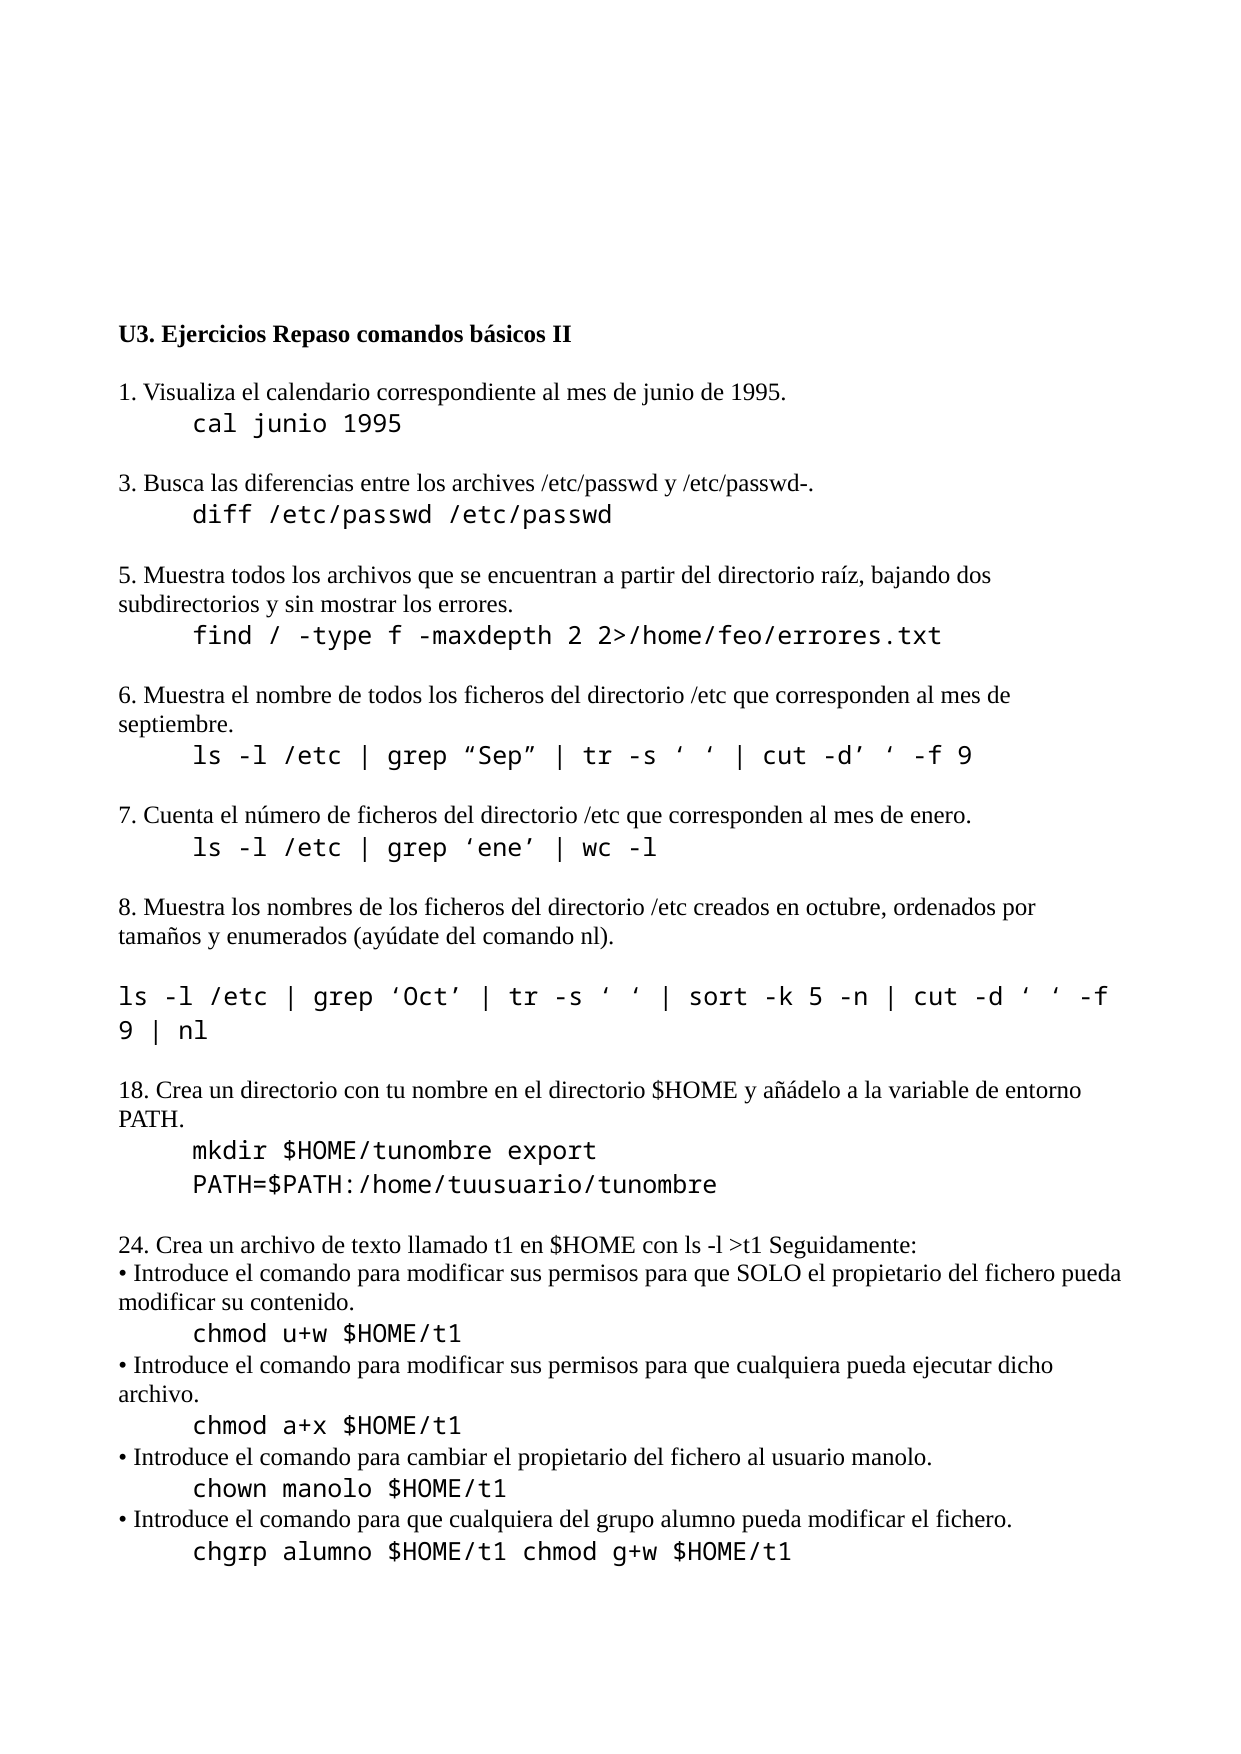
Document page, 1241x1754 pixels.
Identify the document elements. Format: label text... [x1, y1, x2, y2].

text • Introduce el comando para modificar sus permisos para que cualquiera pueda ejecutar dicho archivo. [118, 1350, 1122, 1407]
text cal junio 1995 [118, 406, 1122, 440]
text chgrp alumno $HOME/t1 chmod g+w $HOME/t1 [118, 1533, 1122, 1567]
text 6. Muestra el nombre de todos los ficheros del directorio /etc que corresponden al mes de septiembre. [118, 680, 1122, 738]
text 24. Crea un archivo de texto llamado t1 en $HOME con ls -l >t1 Seguidamente: [118, 1230, 1122, 1258]
text 8. Muestra los nombres de los ficheros del directorio /etc creados en octubre, ordenados por tamaños y enumerados (ayúdate del comando nl). [118, 892, 1122, 950]
text chmod a+x $HOME/t1 [118, 1407, 1122, 1442]
text diff /etc/passwd /etc/passwd [118, 497, 1122, 531]
text PATH=$PATH:/home/tuusuario/tunombre [118, 1167, 1122, 1201]
text 5. Muestra todos los archivos que se encuentran a partir del directorio raíz, bajando dos subdirectorios y sin mostrar los errores. [118, 560, 1122, 617]
text ls -l /etc | grep ‘Oct’ | tr -s ‘ ‘ | sort -k 5 -n | cut -d ‘ ‘ -f 9 | nl [118, 978, 1122, 1047]
text ls -l /etc | grep “Sep” | tr -s ‘ ‘ | cut -d’ ‘ -f 9 [118, 738, 1122, 772]
text • Introduce el comando para cambiar el propietario del fichero al usuario manolo. [118, 1442, 1122, 1470]
text find / -type f -maxdepth 2 2>/home/feo/errores.txt [118, 617, 1122, 652]
text chmod u+w $HOME/t1 [118, 1316, 1122, 1350]
text chown manolo $HOME/t1 [118, 1470, 1122, 1504]
text 3. Busca las diferencias entre los archives /etc/passwd y /etc/passwd-. [118, 468, 1122, 497]
text ls -l /etc | grep ‘ene’ | wc -l [118, 829, 1122, 863]
text • Introduce el comando para que cualquiera del grupo alumno pueda modificar el fichero. [118, 1504, 1122, 1533]
text 1. Visualiza el calendario correspondiente al mes de junio de 1995. [118, 377, 1122, 406]
text • Introduce el comando para modificar sus permisos para que SOLO el propietario del fichero pueda modificar su contenido. [118, 1258, 1122, 1316]
text U3. Ejercicios Repaso comandos básicos II [118, 319, 1122, 348]
text 18. Crea un directorio con tu nombre en el directorio $HOME y añádelo a la variable de entorno PATH. [118, 1075, 1122, 1133]
text mkdir $HOME/tunombre export [118, 1133, 1122, 1167]
text 7. Cuenta el número de ficheros del directorio /etc que corresponden al mes de enero. [118, 801, 1122, 829]
